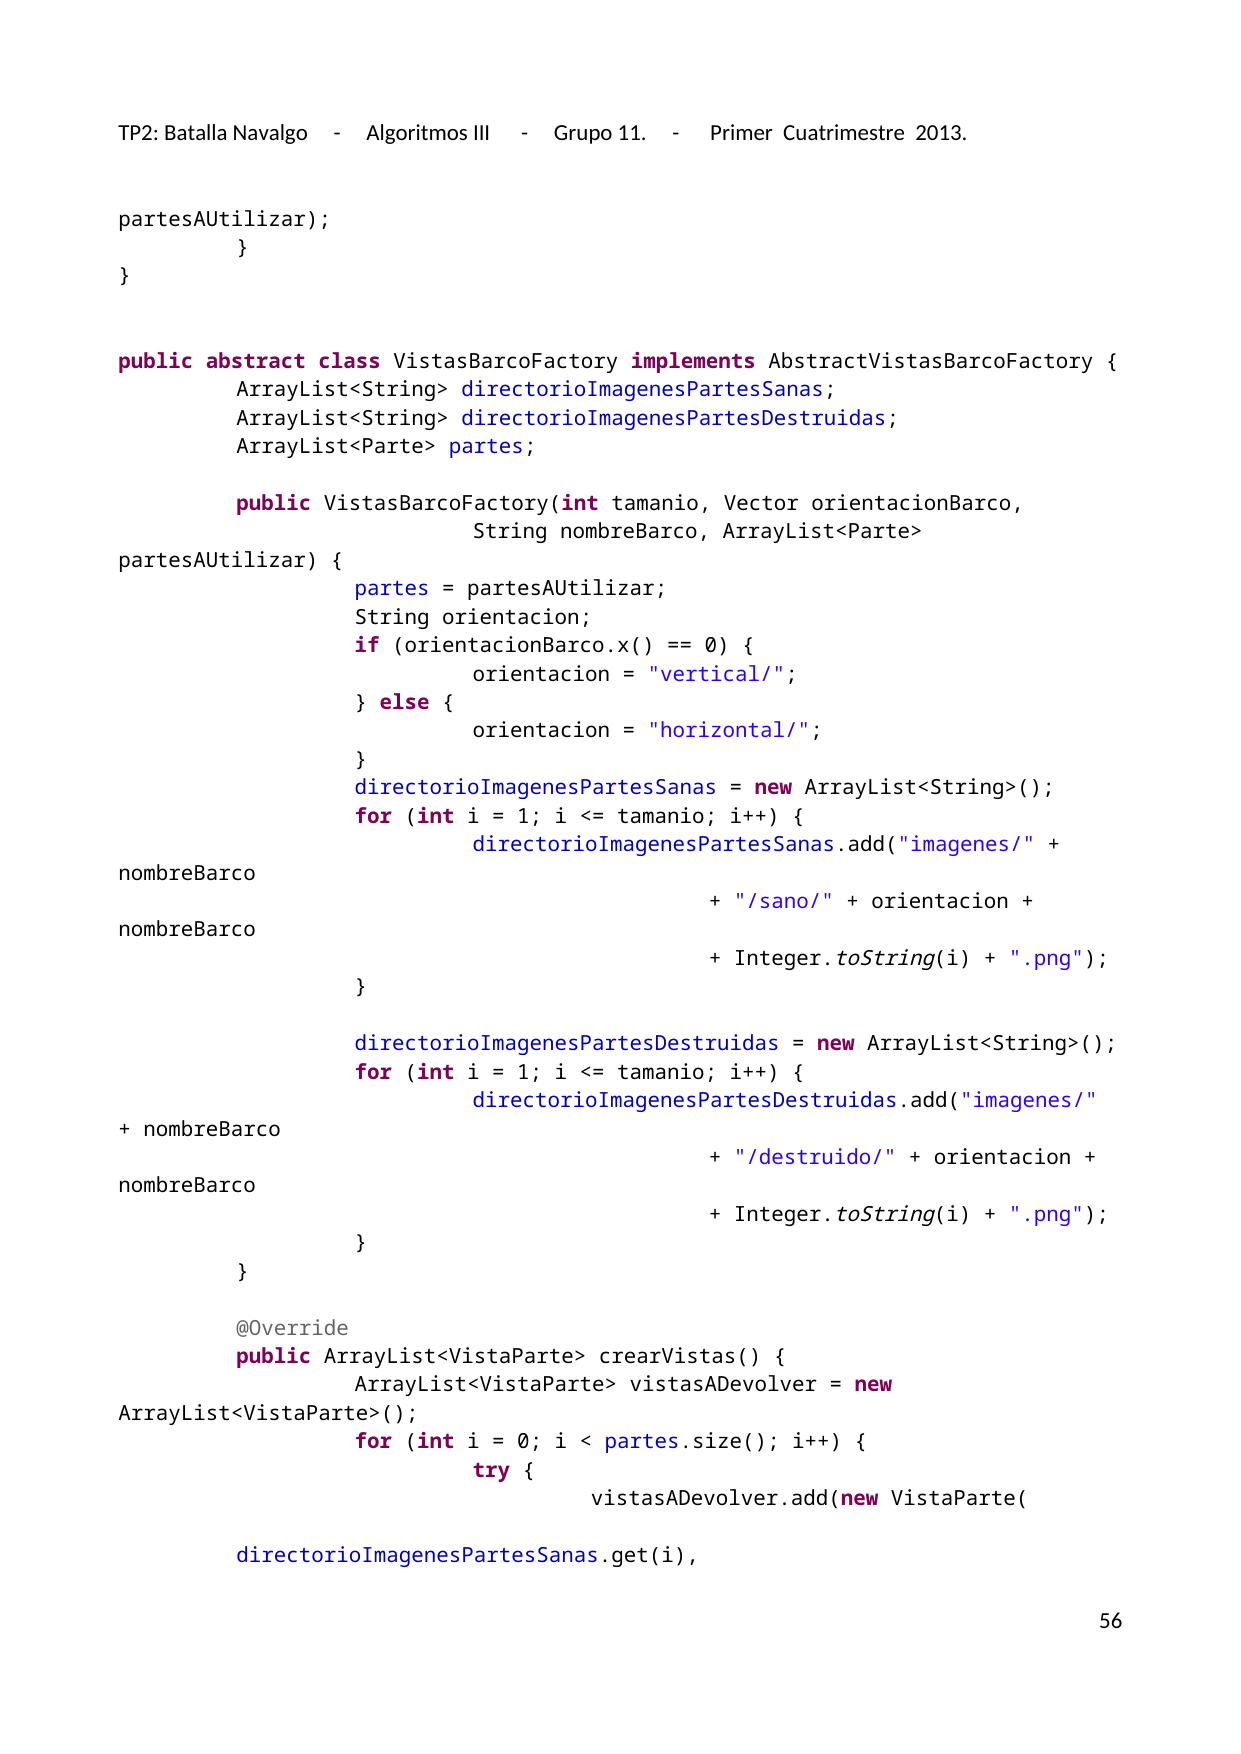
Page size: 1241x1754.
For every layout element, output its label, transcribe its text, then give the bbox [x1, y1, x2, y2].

text } [118, 261, 1122, 289]
text ArrayList<String> directorioImagenesPartesDestruidas; [118, 403, 1122, 431]
text vistasADevolver.add(new VistaParte( [118, 1483, 1122, 1512]
text } [118, 971, 1122, 1000]
text @Override [118, 1313, 1122, 1341]
text orientacion = "vertical/"; [118, 659, 1122, 687]
text + Integer.toString(i) + ".png"); [118, 1199, 1122, 1227]
text String orientacion; [118, 602, 1122, 630]
text ArrayList<Parte> partes; [118, 431, 1122, 459]
text for (int i = 0; i < partes.size(); i++) { [118, 1426, 1122, 1455]
text ArrayList<VistaParte> vistasADevolver = new ArrayList<VistaParte>(); [118, 1369, 1122, 1426]
text } [118, 232, 1122, 261]
text partes = partesAUtilizar; [118, 573, 1122, 602]
text + "/destruido/" + orientacion + nombreBarco [118, 1142, 1122, 1199]
text for (int i = 1; i <= tamanio; i++) { [118, 801, 1122, 829]
text orientacion = "horizontal/"; [118, 716, 1122, 744]
text if (orientacionBarco.x() == 0) { [118, 630, 1122, 659]
text directorioImagenesPartesDestruidas.add("imagenes/" + nombreBarco [118, 1085, 1122, 1142]
text directorioImagenesPartesSanas.get(i), [118, 1512, 1122, 1569]
text String nombreBarco, ArrayList<Parte> partesAUtilizar) { [118, 516, 1122, 573]
text + Integer.toString(i) + ".png"); [118, 943, 1122, 971]
text } [118, 744, 1122, 772]
text ArrayList<String> directorioImagenesPartesSanas; [118, 374, 1122, 403]
text + "/sano/" + orientacion + nombreBarco [118, 886, 1122, 943]
text directorioImagenesPartesDestruidas = new ArrayList<String>(); [118, 1028, 1122, 1057]
text for (int i = 1; i <= tamanio; i++) { [118, 1057, 1122, 1085]
text } else { [118, 687, 1122, 716]
text directorioImagenesPartesSanas = new ArrayList<String>(); [118, 772, 1122, 801]
text public ArrayList<VistaParte> crearVistas() { [118, 1341, 1122, 1369]
text } [118, 1256, 1122, 1284]
text public abstract class VistasBarcoFactory implements AbstractVistasBarcoFactory { [118, 346, 1122, 374]
text public VistasBarcoFactory(int tamanio, Vector orientacionBarco, [118, 488, 1122, 516]
text partesAUtilizar); [118, 204, 1122, 232]
text } [118, 1227, 1122, 1256]
text try { [118, 1455, 1122, 1483]
text directorioImagenesPartesSanas.add("imagenes/" + nombreBarco [118, 829, 1122, 886]
